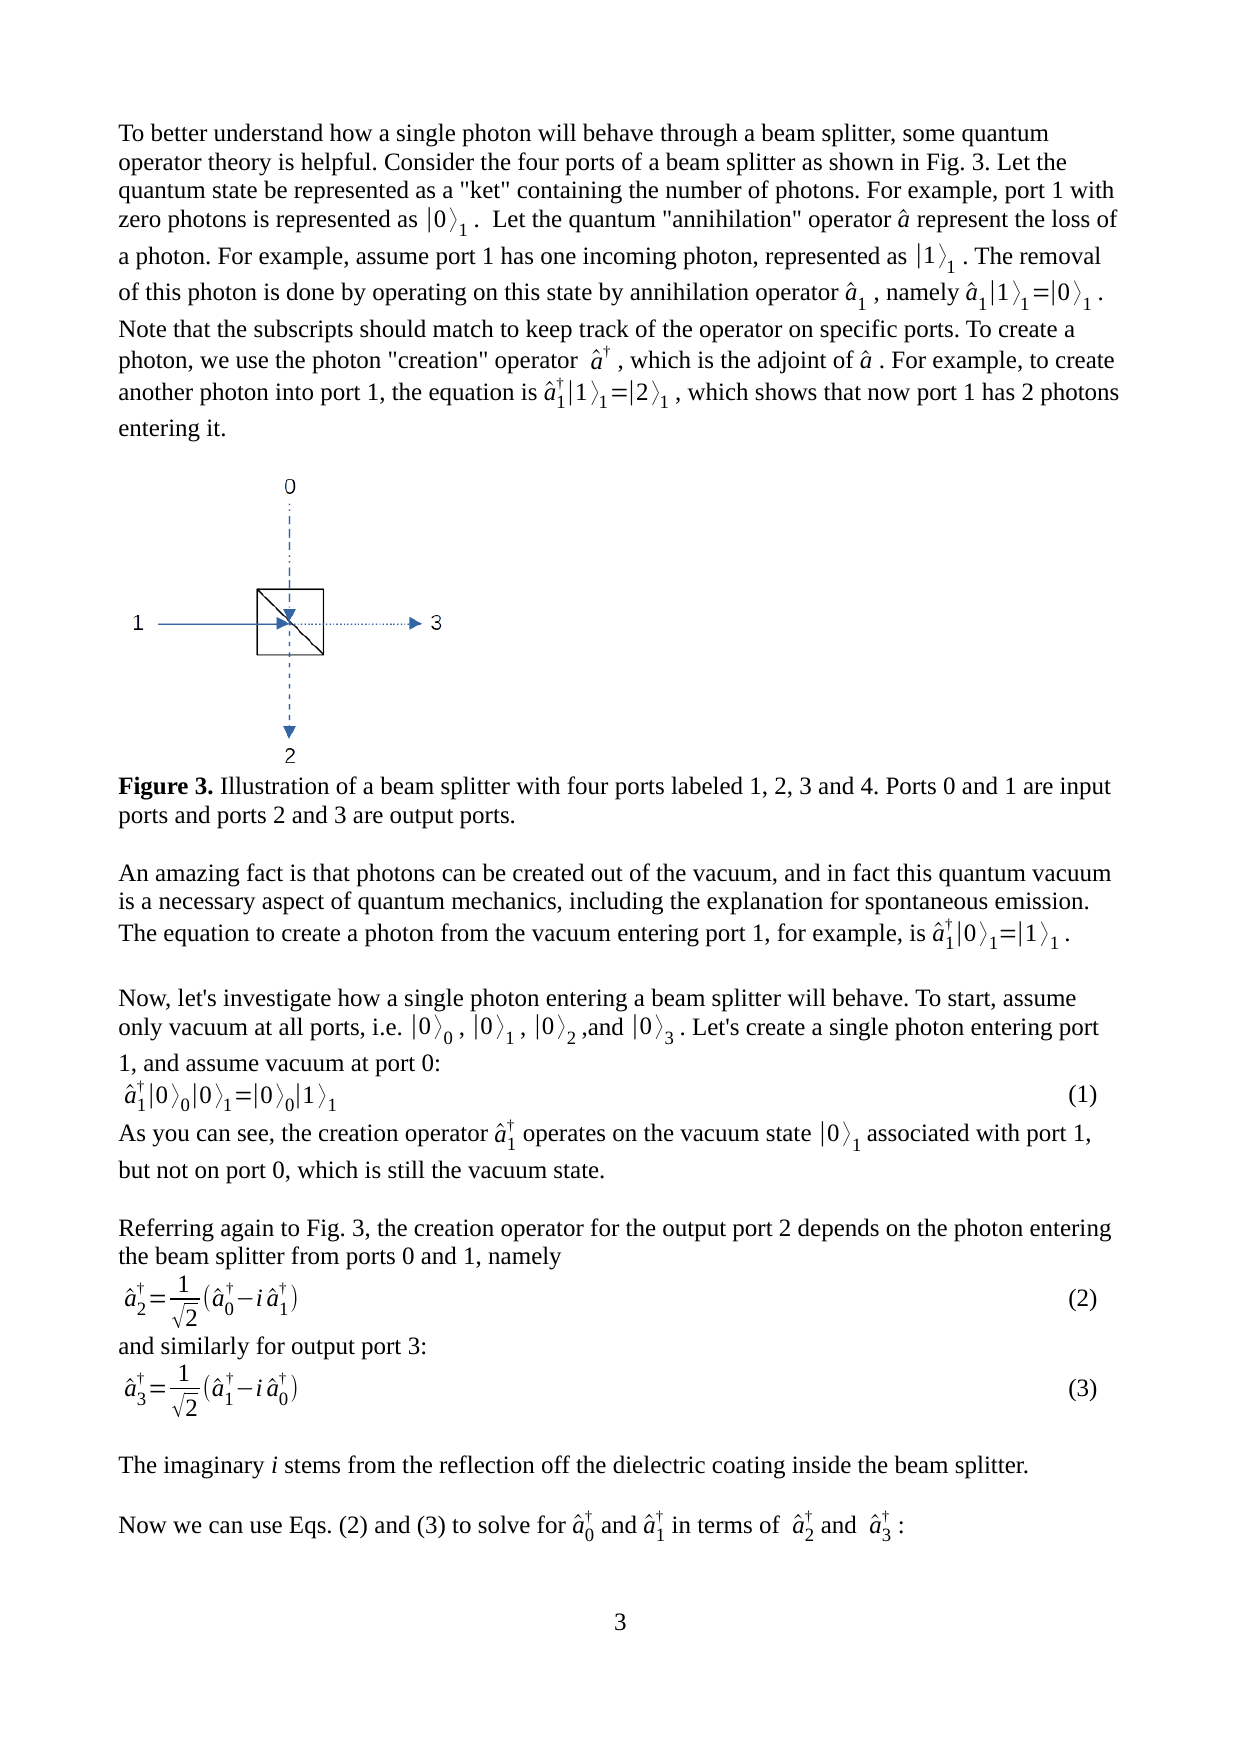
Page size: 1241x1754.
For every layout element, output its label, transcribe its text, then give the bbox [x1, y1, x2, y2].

text (3) [118, 1360, 1122, 1421]
text The imaginary i stems from the reflection off the dielectric coating inside the beam splitter. [118, 1450, 1122, 1478]
text and similarly for output port 3: [118, 1331, 1122, 1360]
text To better understand how a single photon will behave through a beam splitter, some quantum operator theory is helpful. Consider the four ports of a beam splitter as shown in Fig. 3. Let the quantum state be represented as a "ket" containing the number of photons. For example, port 1 with zero photons is represented as. Let the quantum "annihilation" operatorrepresent the loss of a photon. For example, assume port 1 has one incoming photon, represented as. The removal of this photon is done by operating on this state by annihilation operator, namely. Note that the subscripts should match to keep track of the operator on specific ports. To create a photon, we use the photon "creation" operator , which is the adjoint of. For example, to create another photon into port 1, the equation is, which shows that now port 1 has 2 photons entering it. [118, 118, 1122, 442]
text (1) [118, 1077, 1122, 1116]
text Now we can use Eqs. (2) and (3) to solve forandin terms of and : [118, 1507, 1122, 1546]
text Figure 3. Illustration of a beam splitter with four ports labeled 1, 2, 3 and 4. Ports 0 and 1 are input ports and ports 2 and 3 are output ports. [118, 471, 1122, 829]
text (2) [118, 1270, 1122, 1331]
text Now, let's investigate how a single photon entering a beam splitter will behave. To start, assume only vacuum at all ports, i.e.,,,and. Let's create a single photon entering port 1, and assume vacuum at port 0: [118, 983, 1122, 1077]
picture [123, 470, 451, 772]
text Referring again to Fig. 3, the creation operator for the output port 2 depends on the photon entering the beam splitter from ports 0 and 1, namely [118, 1213, 1122, 1270]
text An amazing fact is that photons can be created out of the vacuum, and in fact this quantum vacuum is a necessary aspect of quantum mechanics, including the explanation for spontaneous emission. The equation to create a photon from the vacuum entering port 1, for example, is. [118, 858, 1122, 954]
text As you can see, the creation operatoroperates on the vacuum stateassociated with port 1, but not on port 0, which is still the vacuum state. [118, 1116, 1122, 1184]
